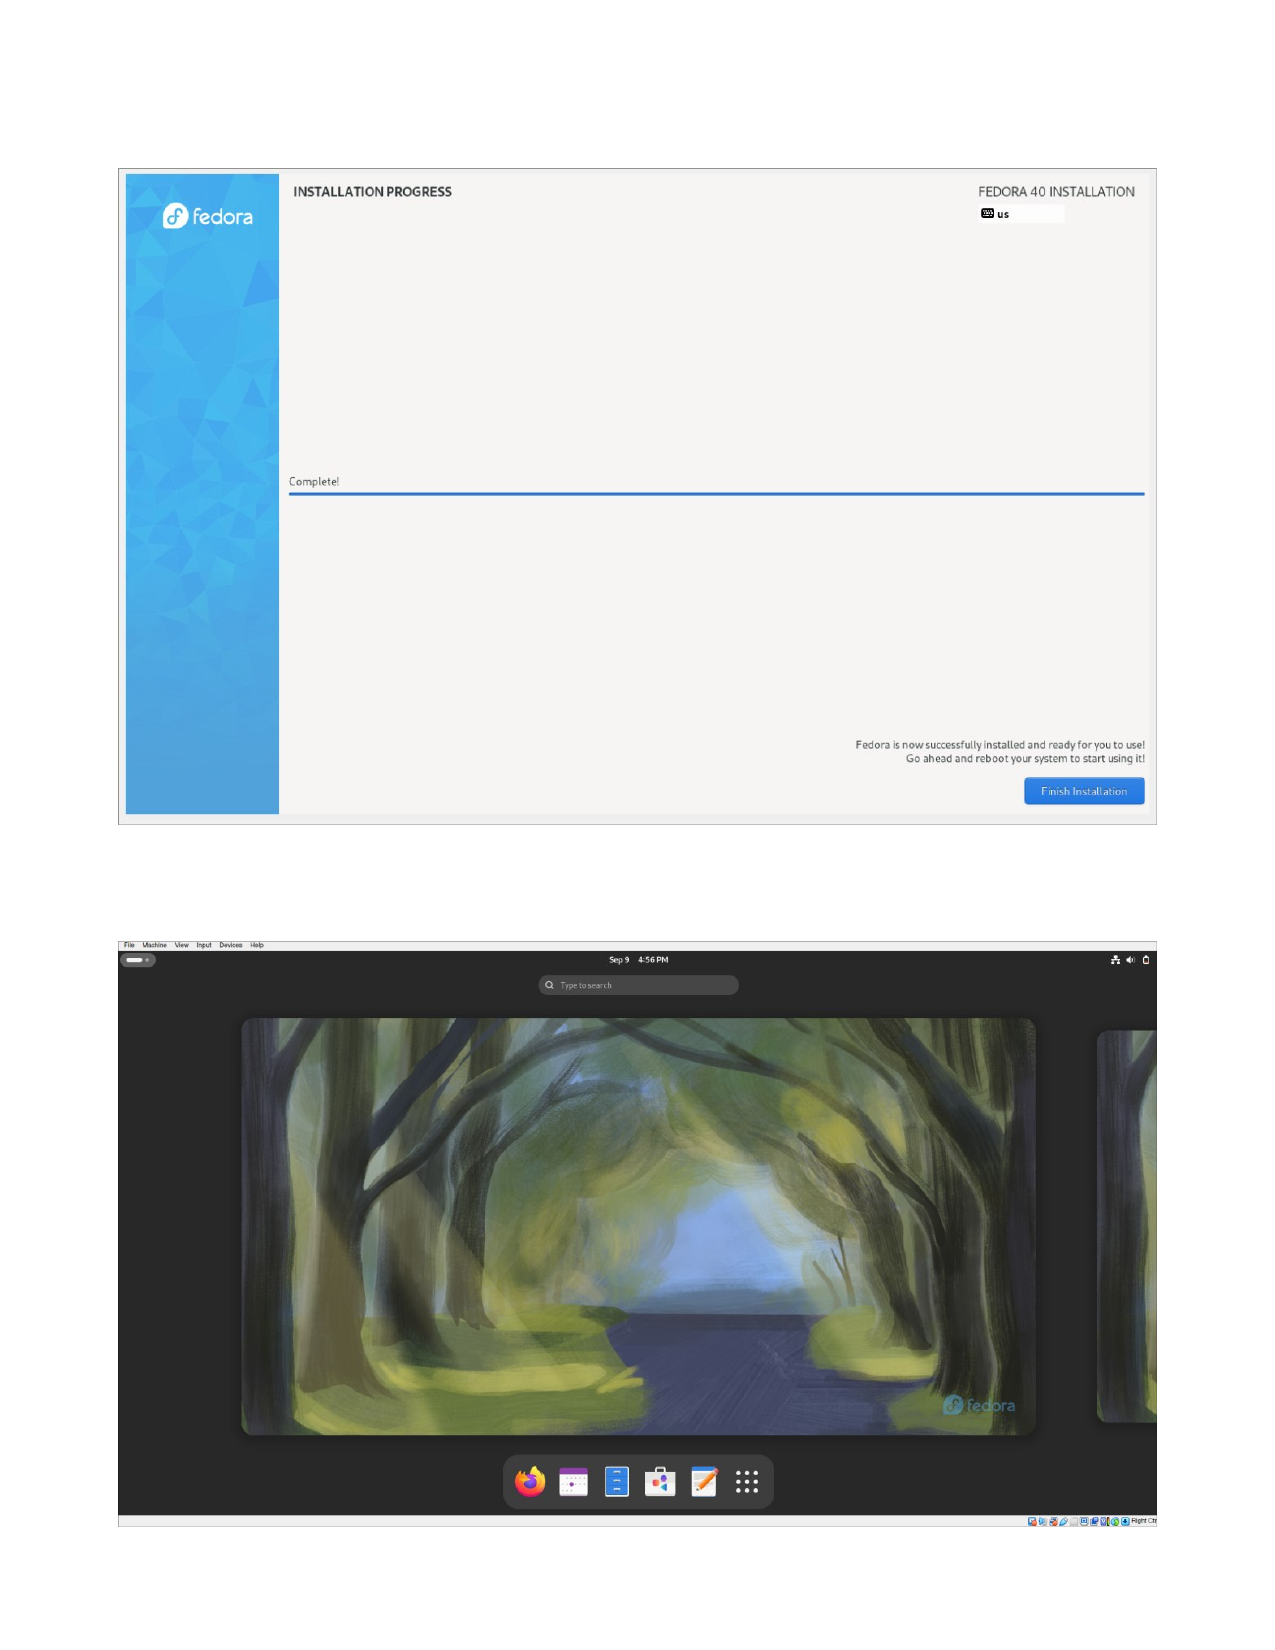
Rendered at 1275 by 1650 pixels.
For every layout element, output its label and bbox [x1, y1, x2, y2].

picture [118, 168, 1157, 825]
picture [118, 941, 1157, 1527]
